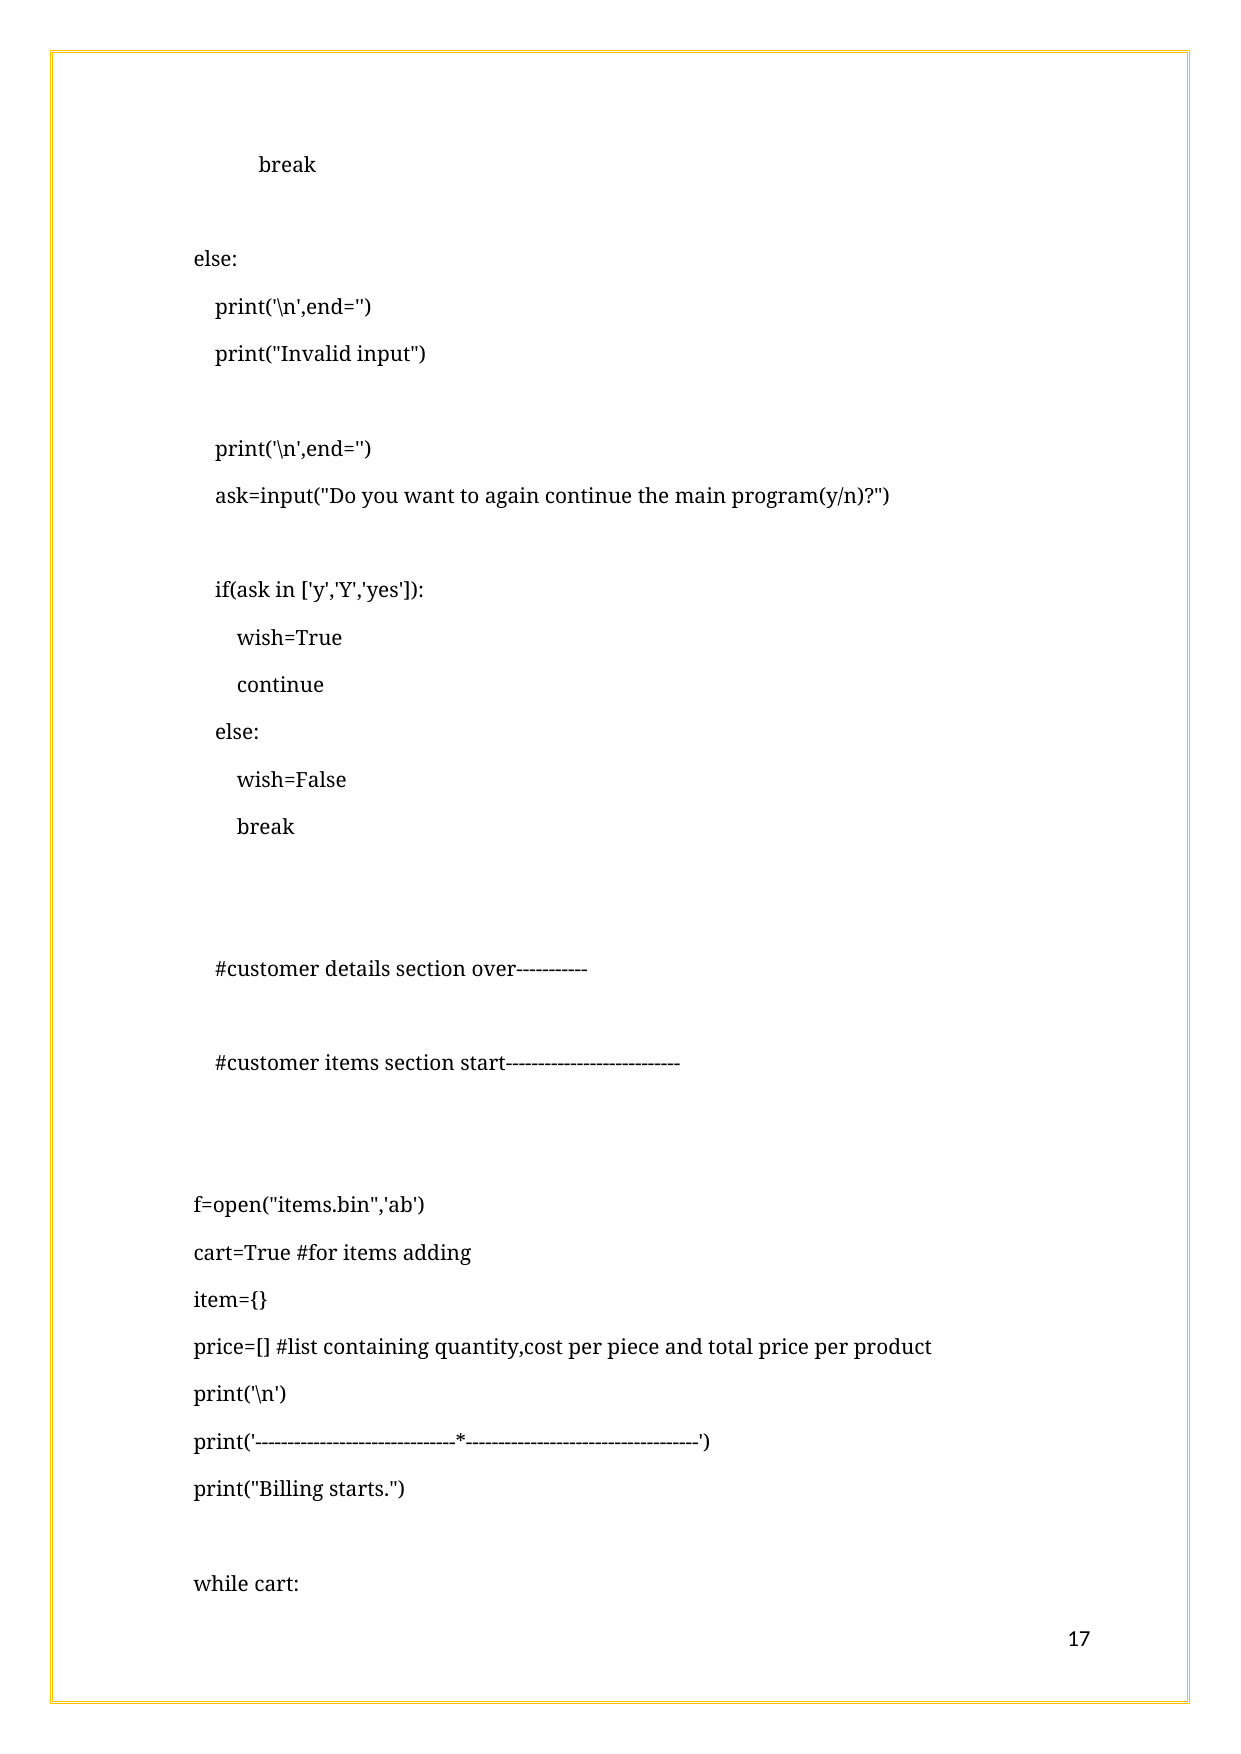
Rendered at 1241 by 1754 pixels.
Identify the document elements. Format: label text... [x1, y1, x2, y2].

text print("Billing starts.") [150, 1474, 1090, 1503]
text wish=False [150, 765, 1090, 793]
text ask=input("Do you want to again continue the main program(y/n)?") [150, 481, 1090, 509]
text print('\n',end='') [150, 434, 1090, 462]
text cart=True #for items adding [150, 1238, 1090, 1266]
text break [150, 150, 1090, 178]
text #customer items section start--------------------------- [150, 1048, 1090, 1077]
text print("Invalid input") [150, 339, 1090, 368]
text #customer details section over----------- [150, 954, 1090, 982]
text price=[] #list containing quantity,cost per piece and total price per product [150, 1332, 1090, 1361]
text wish=True [150, 623, 1090, 651]
text if(ask in ['y','Y','yes']): [150, 576, 1090, 604]
text else: [150, 717, 1090, 746]
text print('-------------------------------*------------------------------------') [150, 1427, 1090, 1455]
text while cart: [150, 1569, 1090, 1597]
text print('\n',end='') [150, 292, 1090, 320]
text continue [150, 670, 1090, 699]
text f=open("items.bin",'ab') [150, 1190, 1090, 1219]
text else: [150, 244, 1090, 273]
text print('\n') [150, 1379, 1090, 1408]
text break [150, 812, 1090, 841]
text item={} [150, 1285, 1090, 1313]
